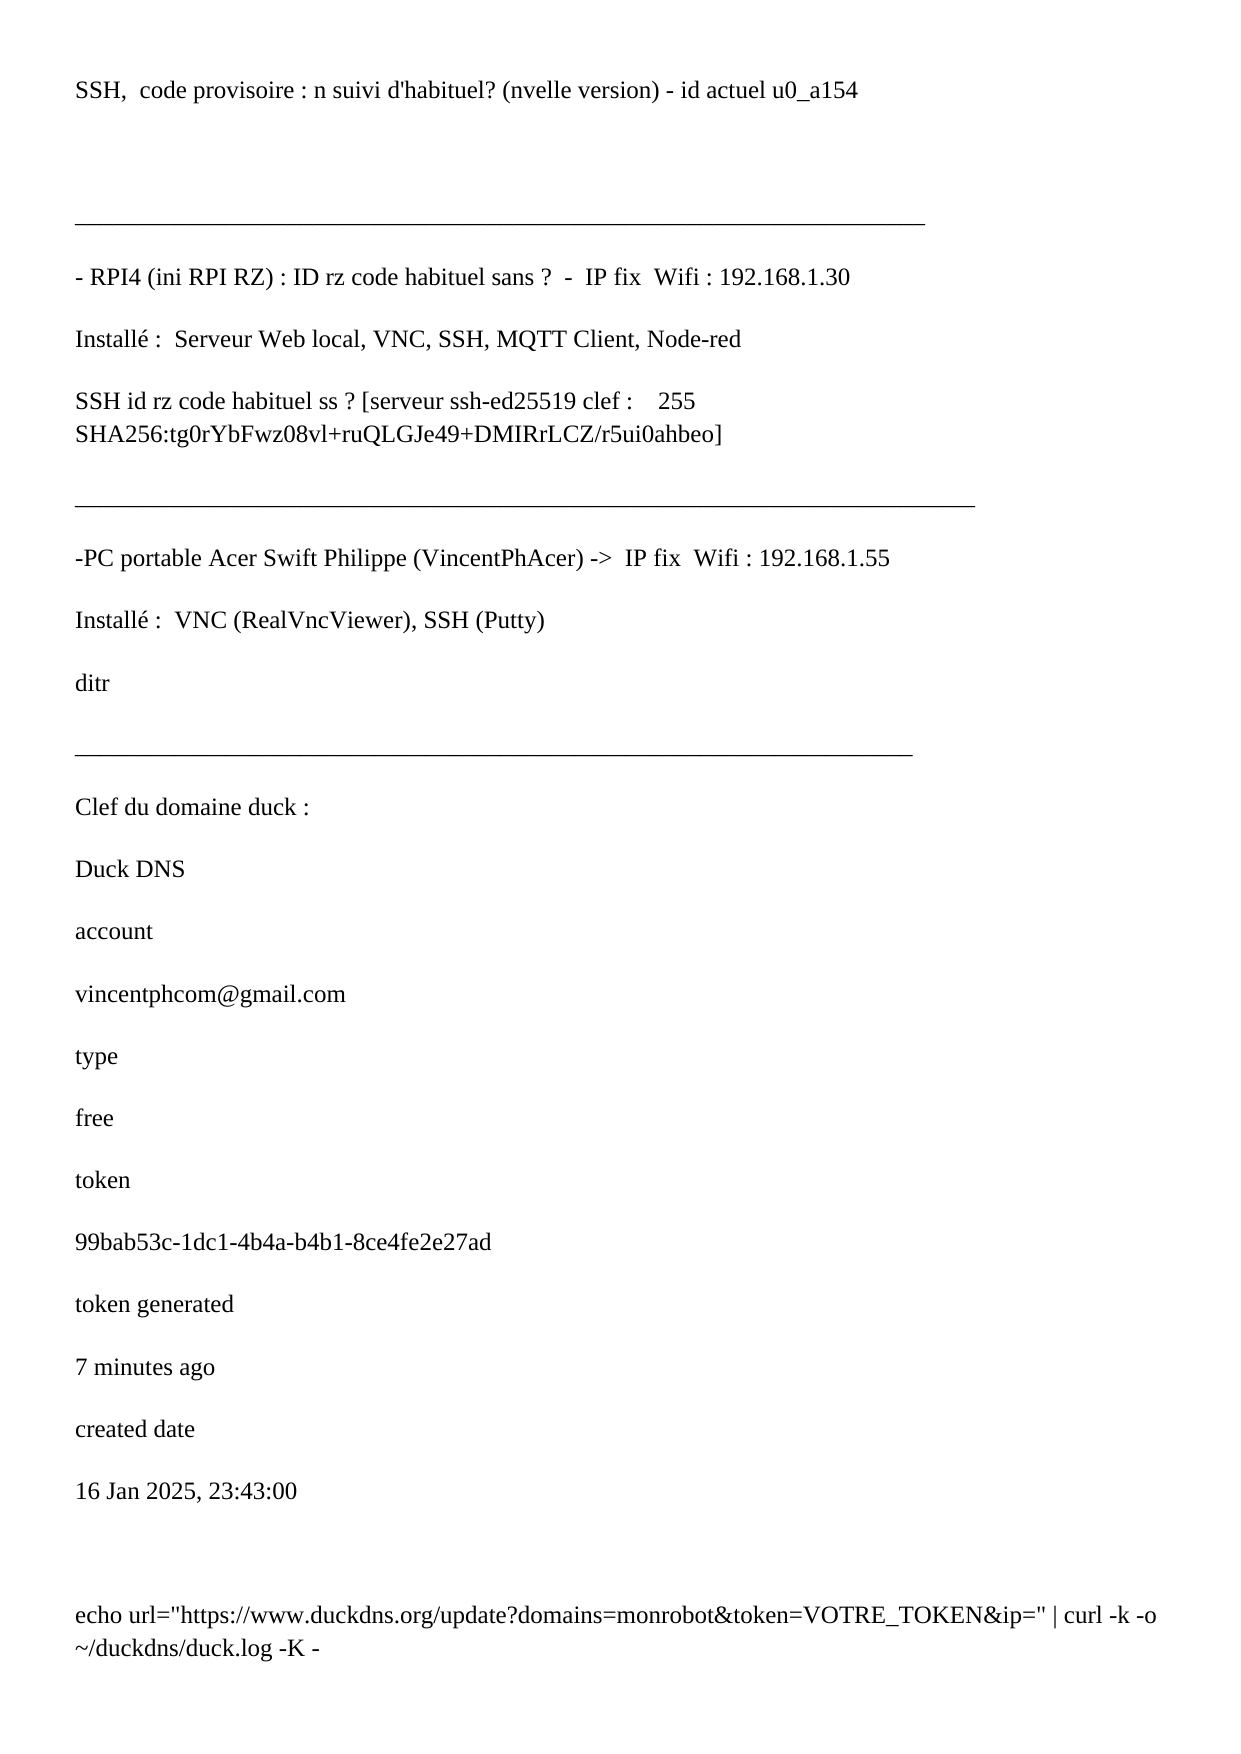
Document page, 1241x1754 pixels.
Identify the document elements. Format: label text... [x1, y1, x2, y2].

text token generated [75, 1289, 1165, 1318]
text created date [75, 1414, 1165, 1443]
text 99bab53c-1dc1-4b4a-b4b1-8ce4fe2e27ad [75, 1227, 1165, 1256]
text SSH id rz code habituel ss ? [serveur ssh-ed25519 clef : 255 SHA256:tg0rYbFwz08vl+ruQLGJe49+DMIRrLCZ/r5ui0ahbeo] [75, 386, 1165, 448]
text ________________________________________________________________________ [75, 481, 1165, 510]
text Duck DNS [75, 854, 1165, 883]
text Installé : Serveur Web local, VNC, SSH, MQTT Client, Node-red [75, 324, 1165, 352]
text Clef du domaine duck : [75, 792, 1165, 821]
text ___________________________________________________________________ [75, 730, 1165, 759]
text vincentphcom@gmail.com [75, 979, 1165, 1007]
text ____________________________________________________________________ [75, 199, 1165, 228]
text account [75, 916, 1165, 945]
text - RPI4 (ini RPI RZ) : ID rz code habituel sans ? - IP fix Wifi : 192.168.1.30 [75, 262, 1165, 290]
text SSH, code provisoire : n suivi d'habituel? (nvelle version) - id actuel u0_a154 [75, 75, 1165, 104]
text type [75, 1041, 1165, 1069]
text ditr [75, 668, 1165, 696]
text 16 Jan 2025, 23:43:00 [75, 1476, 1165, 1505]
text Installé : VNC (RealVncViewer), SSH (Putty) [75, 606, 1165, 634]
text token [75, 1165, 1165, 1194]
text -PC portable Acer Swift Philippe (VincentPhAcer) -> IP fix Wifi : 192.168.1.55 [75, 543, 1165, 572]
text 7 minutes ago [75, 1352, 1165, 1381]
text echo url="https://www.duckdns.org/update?domains=monrobot&token=VOTRE_TOKEN&ip=" | curl -k -o ~/duckdns/duck.log -K - [75, 1601, 1165, 1662]
text free [75, 1103, 1165, 1132]
